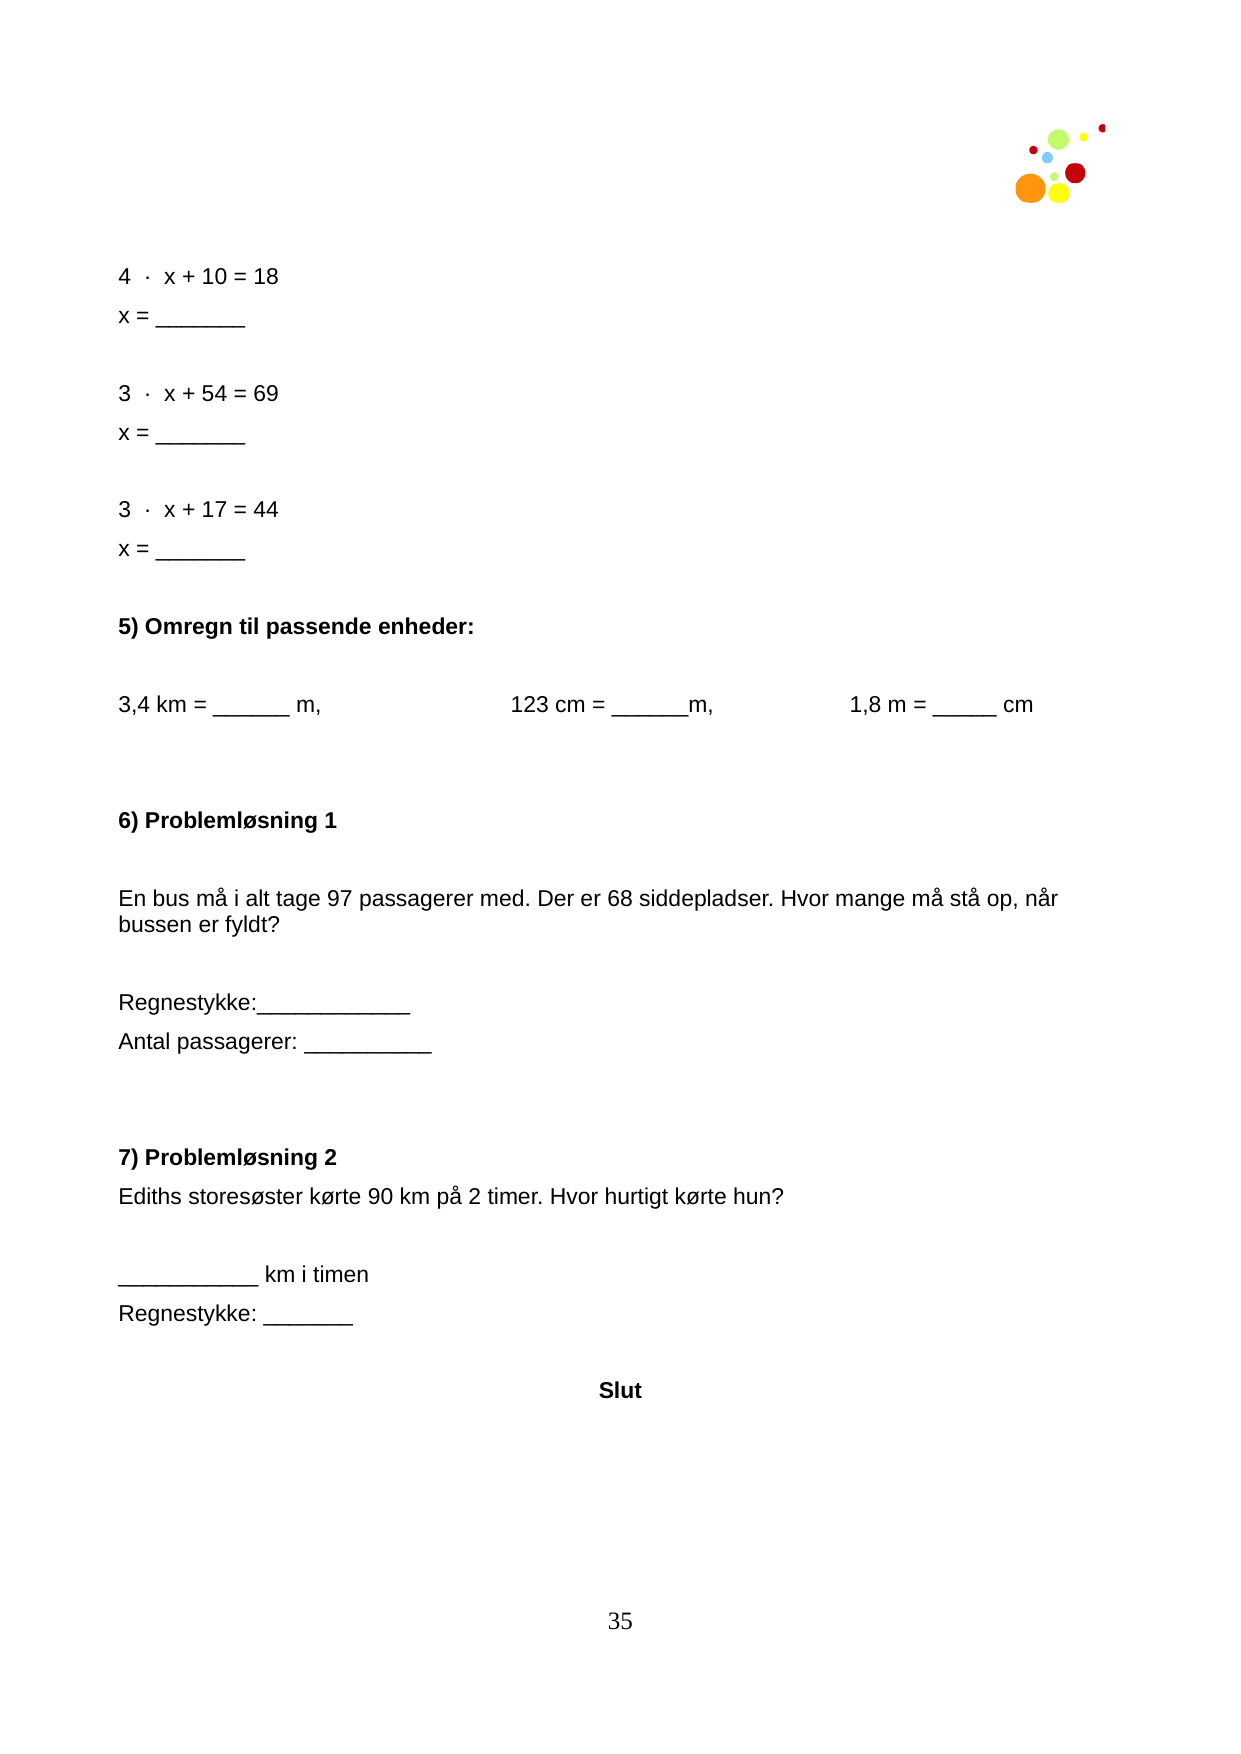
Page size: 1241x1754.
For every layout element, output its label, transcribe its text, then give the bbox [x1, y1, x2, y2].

text Slut [118, 1377, 1122, 1404]
text Regnestykke:____________ [118, 989, 1122, 1015]
text Antal passagerer: __________ [118, 1028, 1122, 1054]
text ___________ km i timen [118, 1261, 1122, 1287]
text 3,4 km = ______ m, 123 cm = ______m, 1,8 m = _____ cm [118, 691, 1122, 717]
text x = _______ [118, 418, 1122, 445]
text 5) Omregn til passende enheder: [118, 613, 1122, 639]
text 7) Problemløsning 2 [118, 1144, 1122, 1171]
text 3 · x + 54 = 69 [118, 380, 1122, 406]
text Regnestykke: _______ [118, 1300, 1122, 1326]
text 3 · x + 17 = 44 [118, 496, 1122, 523]
text Ediths storesøster kørte 90 km på 2 timer. Hvor hurtigt kørte hun? [118, 1183, 1122, 1209]
picture [1015, 124, 1106, 203]
text 6) Problemløsning 1 [118, 807, 1122, 833]
text x = _______ [118, 535, 1122, 561]
text En bus må i alt tage 97 passagerer med. Der er 68 siddepladser. Hvor mange må stå op, når bussen er fyldt? [118, 885, 1122, 937]
text x = _______ [118, 302, 1122, 328]
text 4 · x + 10 = 18 [118, 263, 1122, 289]
